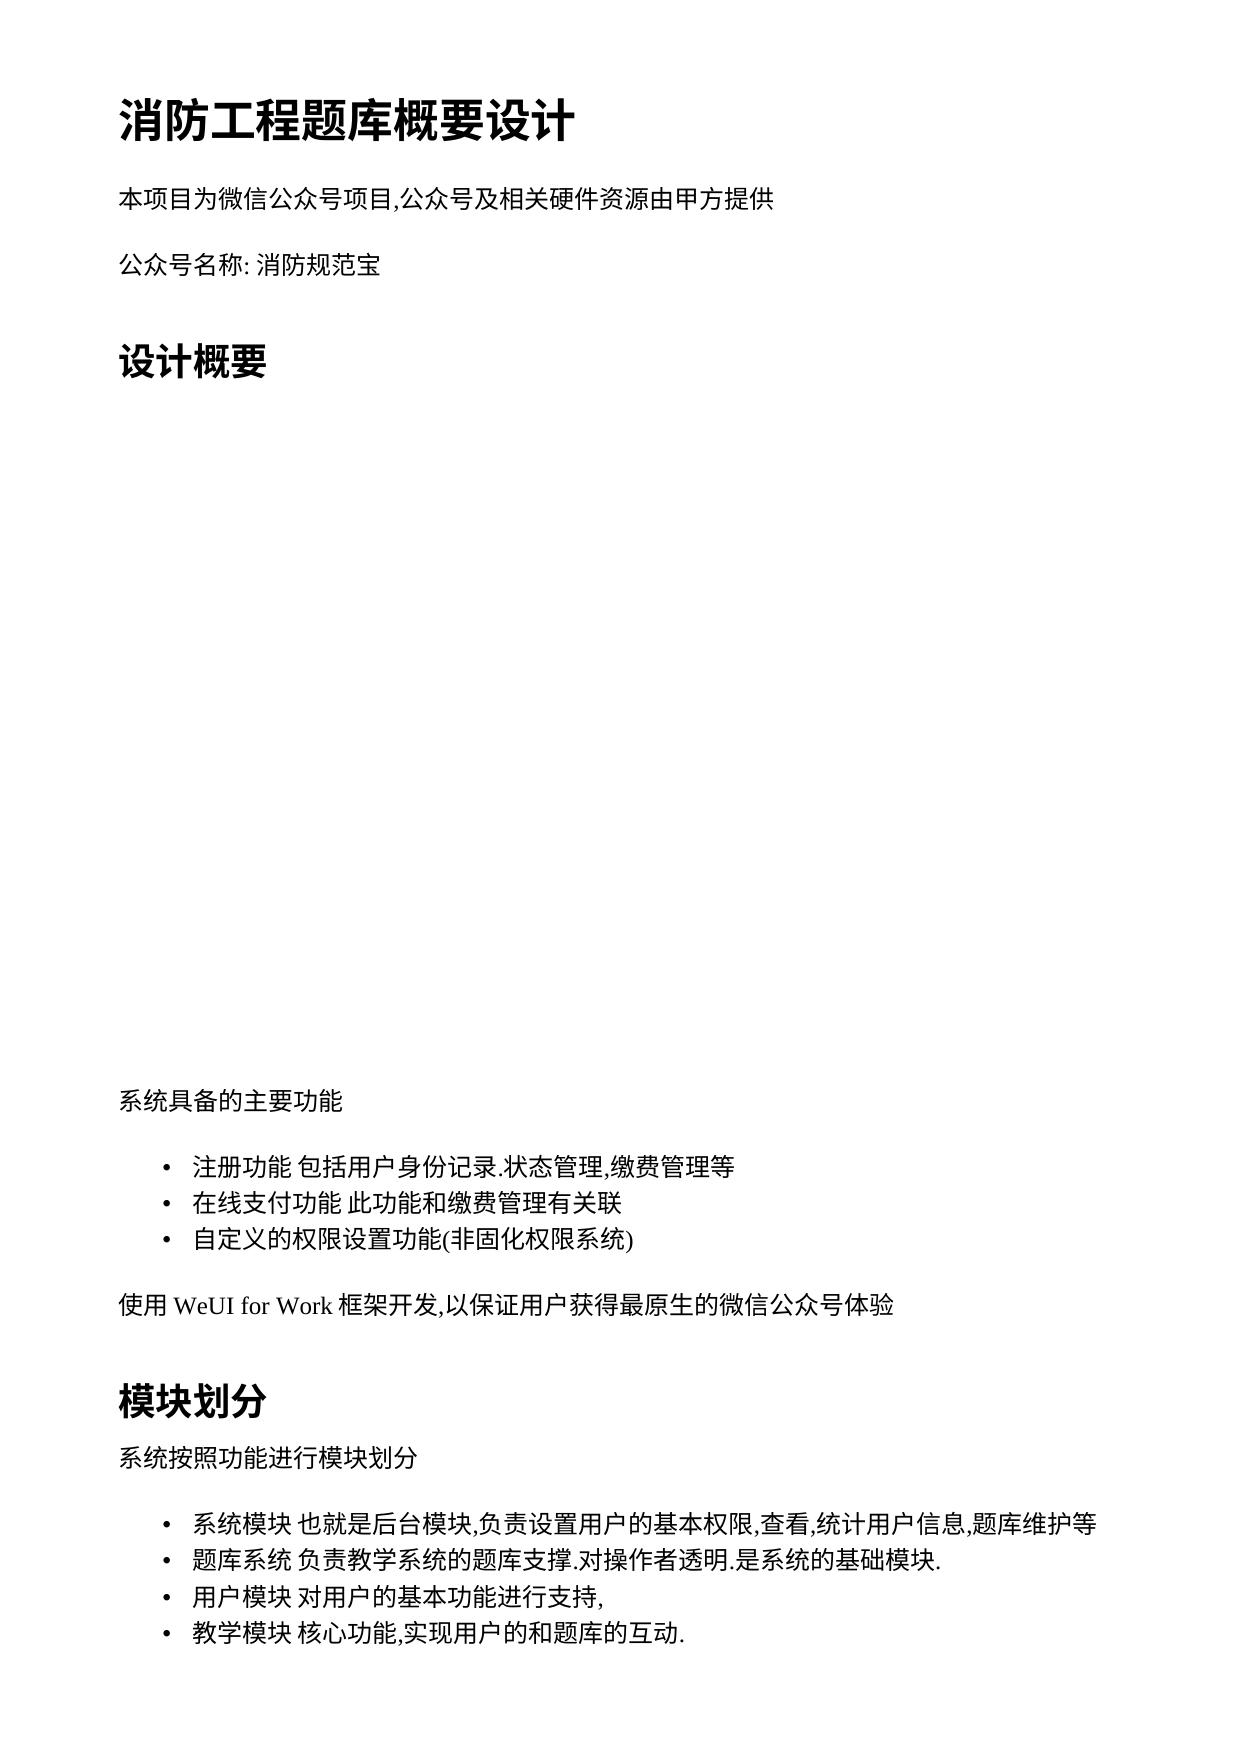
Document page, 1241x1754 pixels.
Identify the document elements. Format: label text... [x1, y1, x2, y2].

list 系统模块 也就是后台模块,负责设置用户的基本权限,查看,统计用户信息,题库维护等 [162, 1504, 1181, 1541]
list 用户模块 对用户的基本功能进行支持, [162, 1577, 1181, 1613]
text 系统具备的主要功能 [118, 1082, 1181, 1118]
text 本项目为微信公众号项目,公众号及相关硬件资源由甲方提供 [118, 180, 1181, 216]
subtitle 消防工程题库概要设计 [118, 84, 1181, 150]
subtitle 模块划分 [118, 1372, 1181, 1426]
subtitle 设计概要 [118, 332, 1181, 386]
text 系统按照功能进行模块划分 [118, 1439, 1181, 1475]
text 公众号名称: 消防规范宝 [118, 246, 1181, 282]
list 自定义的权限设置功能(非固化权限系统) [162, 1220, 1181, 1256]
list 注册功能 包括用户身份记录.状态管理,缴费管理等 [162, 1147, 1181, 1183]
list 题库系统 负责教学系统的题库支撑.对操作者透明.是系统的基础模块. [162, 1541, 1181, 1577]
list 教学模块 核心功能,实现用户的和题库的互动. [162, 1613, 1181, 1649]
text 使用WeUI for Work框架开发,以保证用户获得最原生的微信公众号体验 [118, 1286, 1181, 1322]
list 在线支付功能 此功能和缴费管理有关联 [162, 1183, 1181, 1220]
